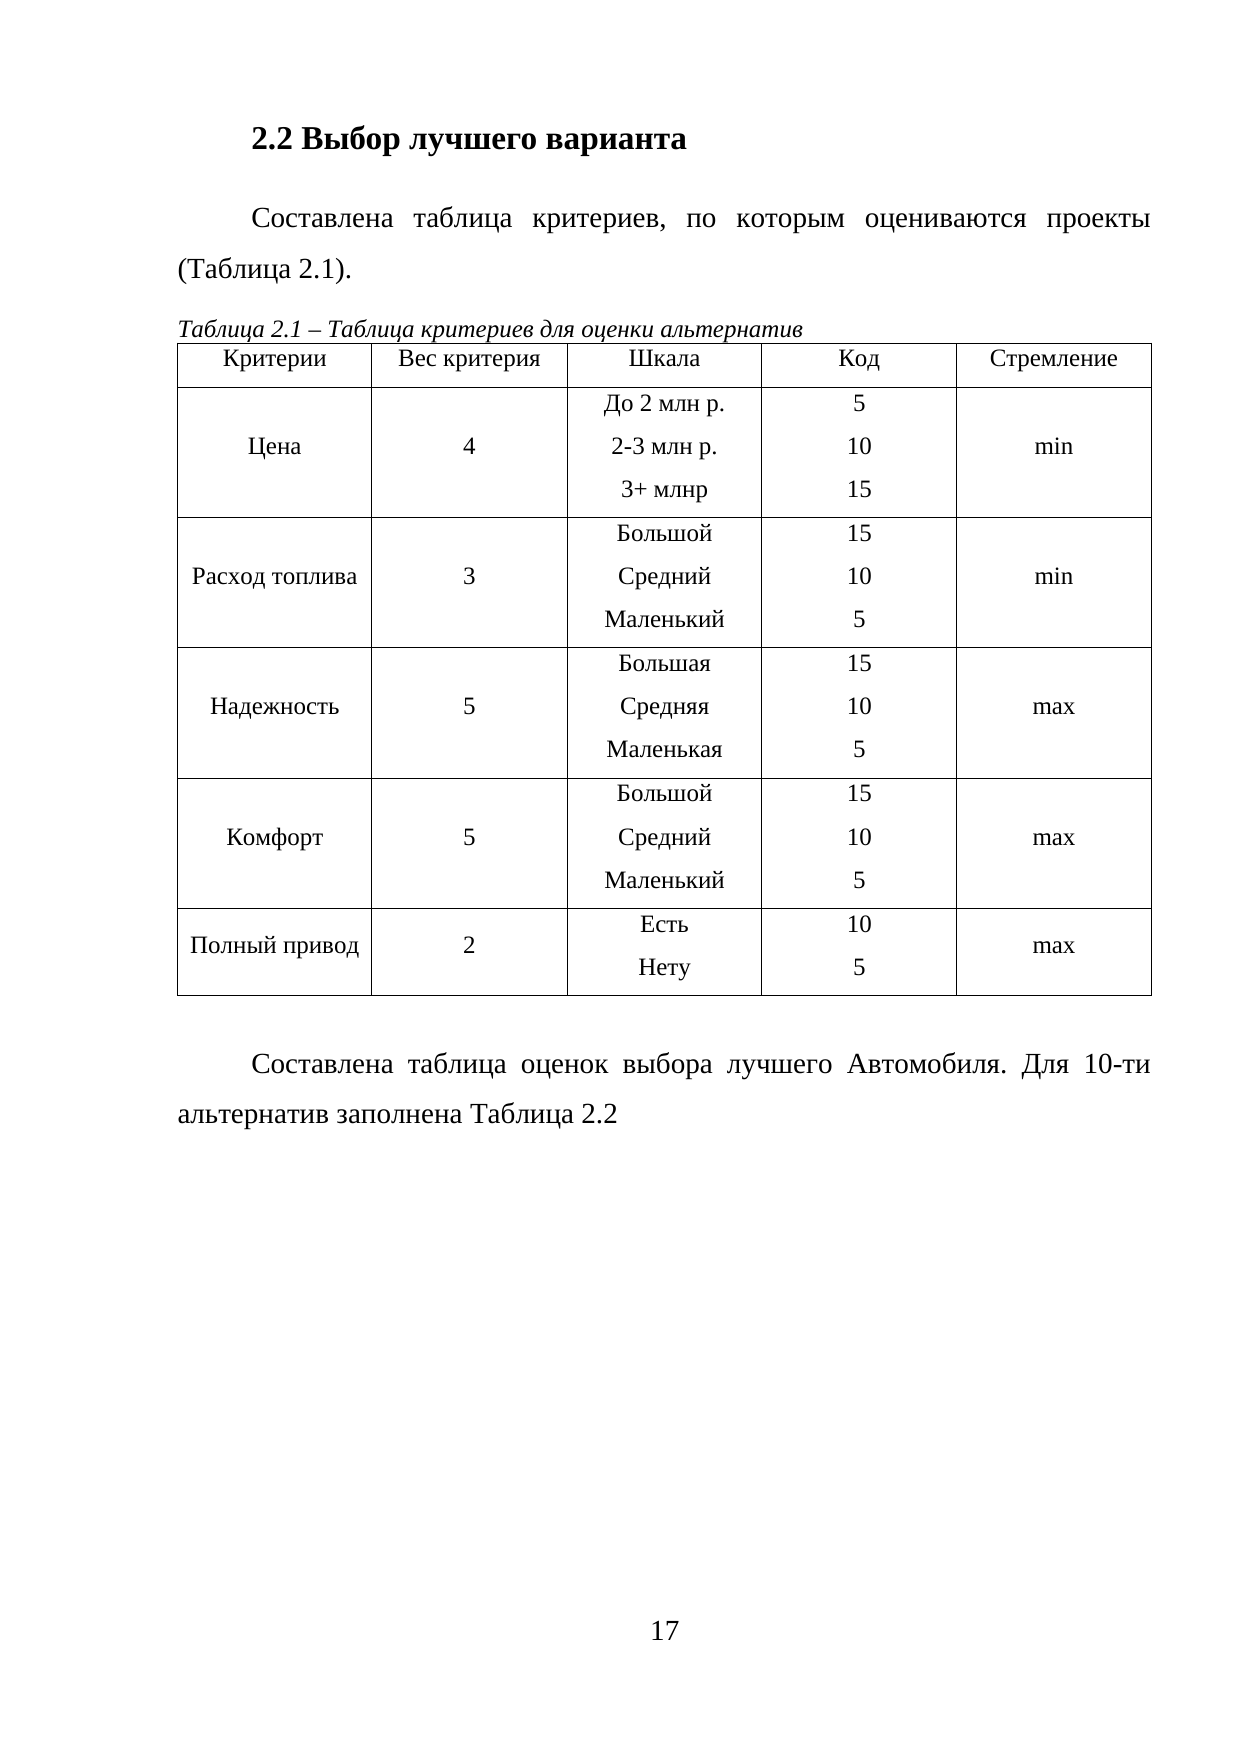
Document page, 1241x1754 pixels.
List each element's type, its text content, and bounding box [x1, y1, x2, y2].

subtitle 2.2 Выбор лучшего варианта [177, 118, 1152, 156]
table_cell 10 5 [762, 909, 956, 995]
table_cell 3 [372, 518, 567, 647]
table_cell 15 10 5 [762, 648, 956, 777]
table_cell Надежность [178, 648, 371, 777]
table_cell 4 [372, 388, 567, 517]
table_cell max [957, 648, 1151, 777]
table_header Шкала [568, 344, 761, 387]
table_header Вес критерия [372, 344, 567, 387]
table_cell До 2 млн р. 2-3 млн р. 3+ млнр [568, 388, 761, 517]
table_cell Цена [178, 388, 371, 517]
table_header Стремление [957, 344, 1151, 387]
table_cell Комфорт [178, 779, 371, 908]
table_cell 5 [372, 779, 567, 908]
table_cell 2 [372, 909, 567, 995]
text Таблица 2.1 – Таблица критериев для оценки альтернатив [177, 314, 1152, 342]
table_cell min [957, 388, 1151, 517]
table_cell 5 [372, 648, 567, 777]
table_cell min [957, 518, 1151, 647]
table_cell Большой Средний Маленький [568, 779, 761, 908]
table_cell Большая Средняя Маленькая [568, 648, 761, 777]
table_cell max [957, 909, 1151, 995]
table_cell Есть Нету [568, 909, 761, 995]
table_cell 15 10 5 [762, 779, 956, 908]
table_header Критерии [178, 344, 371, 387]
table_cell Полный привод [178, 909, 371, 995]
table_cell Большой Средний Маленький [568, 518, 761, 647]
text Составлена таблица критериев, по которым оцениваются проекты (Таблица 2.1). [177, 201, 1152, 284]
table_cell 5 10 15 [762, 388, 956, 517]
table_cell Расход топлива [178, 518, 371, 647]
text Составлена таблица оценок выбора лучшего Автомобиля. Для 10-ти альтернатив заполнена Таблица 2.2 [177, 1046, 1152, 1130]
table_cell max [957, 779, 1151, 908]
table_cell 15 10 5 [762, 518, 956, 647]
table_header Код [762, 344, 956, 387]
